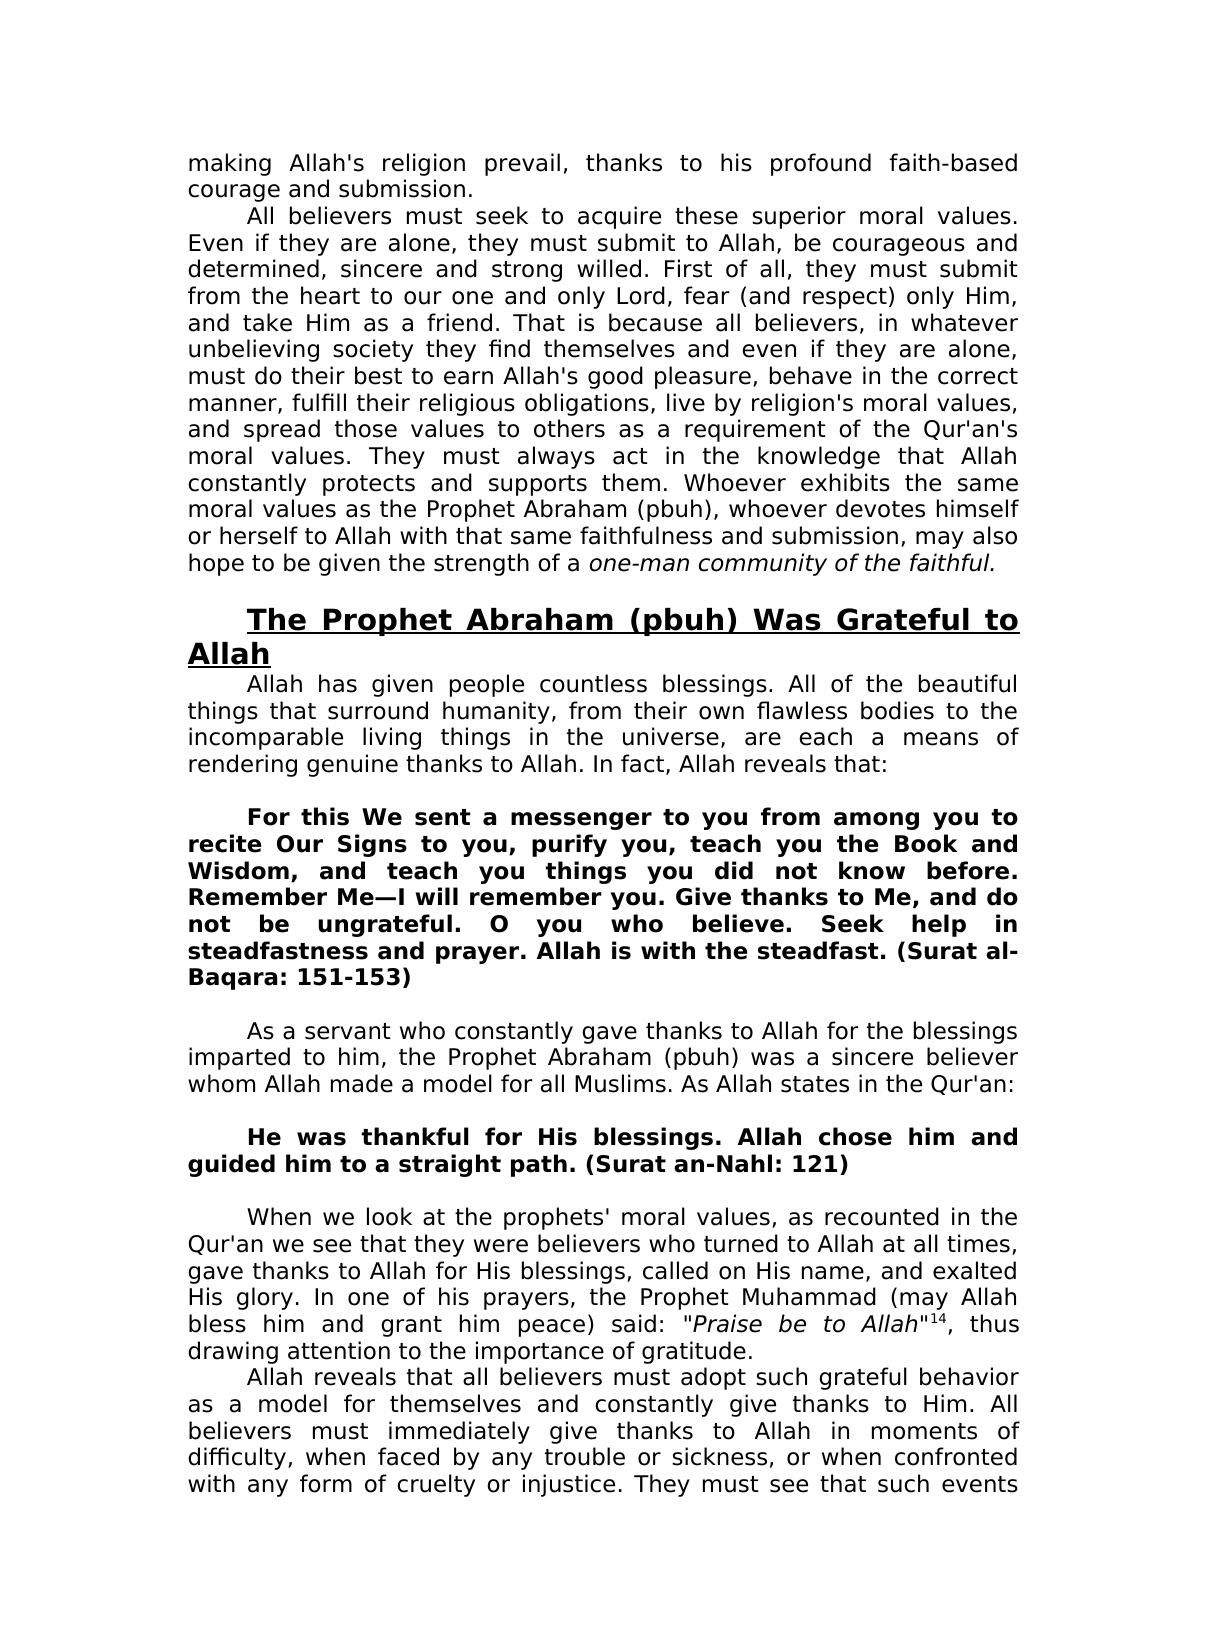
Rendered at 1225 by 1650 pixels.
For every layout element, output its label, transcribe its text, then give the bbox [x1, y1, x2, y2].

text Allah has given people countless blessings. All of the beautiful things that surround humanity, from their own flawless bodies to the incomparable living things in the universe, are each a means of rendering genuine thanks to Allah. In fact, Allah reveals that: [187, 671, 1020, 778]
text Allah reveals that all believers must adopt such grateful behavior as a model for themselves and constantly give thanks to Him. All believers must immediately give thanks to Allah in moments of difficulty, when faced by any trouble or sickness, or when confronted with any form of cruelty or injustice. They must see that such events [187, 1364, 1020, 1498]
text As a servant who constantly gave thanks to Allah for the blessings imparted to him, the Prophet Abraham (pbuh) was a sincere believer whom Allah made a model for all Muslims. As Allah states in the Qur'an: [187, 1018, 1020, 1098]
text He was thankful for His blessings. Allah chose him and guided him to a straight path. (Surat an-Nahl: 121) [187, 1124, 1020, 1178]
text The Prophet Abraham (pbuh) Was Grateful to Allah [187, 603, 1020, 671]
text For this We sent a messenger to you from among you to recite Our Signs to you, purify you, teach you the Book and Wisdom, and teach you things you did not know before. Remember Me—I will remember you. Give thanks to Me, and do not be ungrateful. O you who believe. Seek help in steadfastness and prayer. Allah is with the steadfast. (Surat al-Baqara: 151-153) [187, 804, 1020, 991]
text All believers must seek to acquire these superior moral values. Even if they are alone, they must submit to Allah, be courageous and determined, sincere and strong willed. First of all, they must submit from the heart to our one and only Lord, fear (and respect) only Him, and take Him as a friend. That is because all believers, in whatever unbelieving society they find themselves and even if they are alone, must do their best to earn Allah's good pleasure, behave in the correct manner, fulfill their religious obligations, live by religion's moral values, and spread those values to others as a requirement of the Qur'an's moral values. They must always act in the knowledge that Allah constantly protects and supports them. Whoever exhibits the same moral values as the Prophet Abraham (pbuh), whoever devotes himself or herself to Allah with that same faithfulness and submission, may also hope to be given the strength of a one-man community of the faithful. [187, 203, 1020, 577]
text making Allah's religion prevail, thanks to his profound faith-based courage and submission. [187, 150, 1020, 203]
text When we look at the prophets' moral values, as recounted in the Qur'an we see that they were believers who turned to Allah at all times, gave thanks to Allah for His blessings, called on His name, and exalted His glory. In one of his prayers, the Prophet Muhammad (may Allah bless him and grant him peace) said: "Praise be to Allah"14, thus drawing attention to the importance of gratitude. [187, 1204, 1020, 1364]
